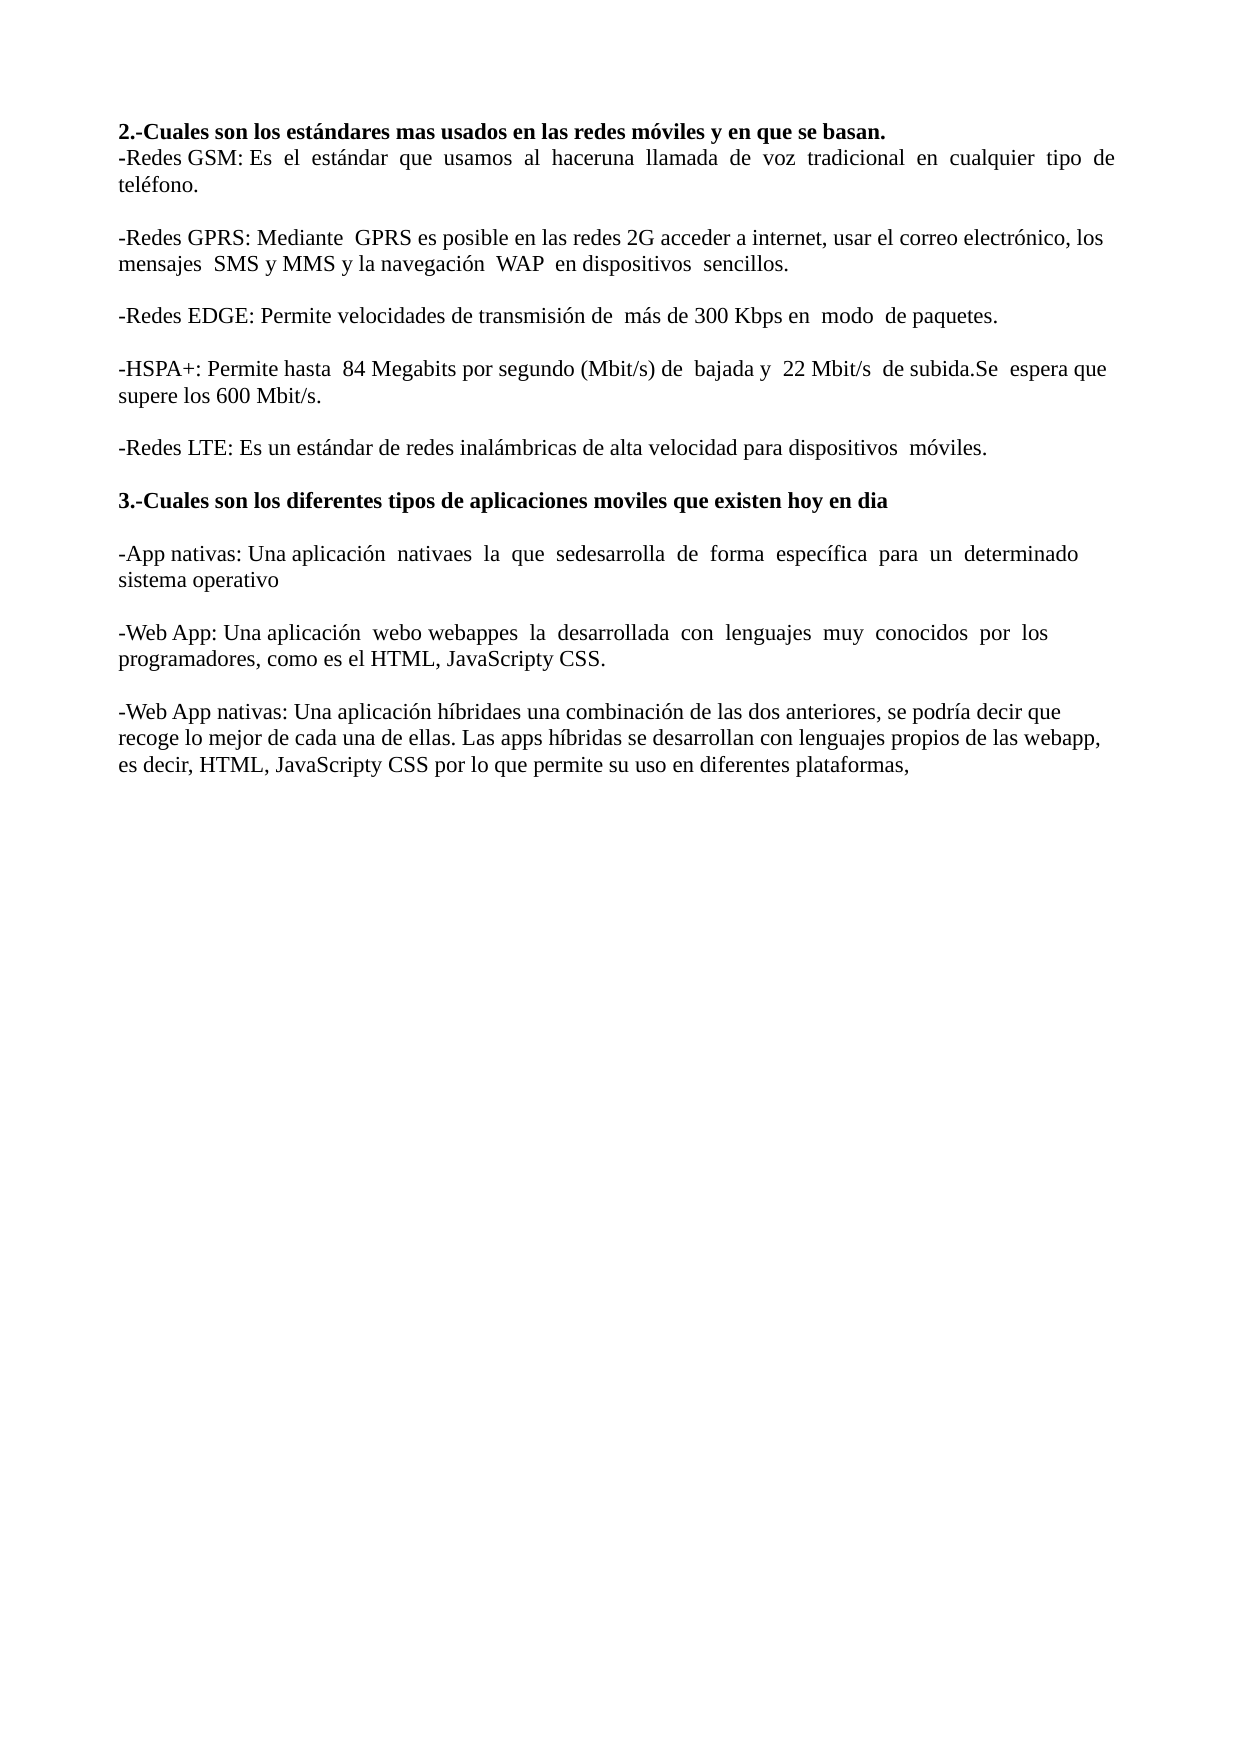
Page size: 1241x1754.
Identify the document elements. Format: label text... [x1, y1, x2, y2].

text -App nativas: Una aplicación nativaes la que sedesarrolla de forma específica para un determinado sistema operativo [118, 540, 1122, 592]
text 3.-Cuales son los diferentes tipos de aplicaciones moviles que existen hoy en dia [118, 487, 1122, 513]
text -Redes GSM: Es el estándar que usamos al haceruna llamada de voz tradicional en cualquier tipo de teléfono. [118, 144, 1122, 197]
text -Redes EDGE: Permite velocidades de transmisión de más de 300 Kbps en modo de paquetes. [118, 303, 1122, 329]
text -Redes GPRS: Mediante GPRS es posible en las redes 2G acceder a internet, usar el correo electrónico, los mensajes SMS y MMS y la navegación WAP en dispositivos sencillos. [118, 223, 1122, 276]
text 2.-Cuales son los estándares mas usados en las redes móviles y en que se basan. [118, 118, 1122, 144]
text -Web App nativas: Una aplicación híbridaes una combinación de las dos anteriores, se podría decir que recoge lo mejor de cada una de ellas. Las apps híbridas se desarrollan con lenguajes propios de las webapp, es decir, HTML, JavaScripty CSS por lo que permite su uso en diferentes plataformas, [118, 698, 1122, 777]
text -HSPA+: Permite hasta 84 Megabits por segundo (Mbit/s) de bajada y 22 Mbit/s de subida.Se espera que supere los 600 Mbit/s. [118, 355, 1122, 408]
text -Web App: Una aplicación webo webappes la desarrollada con lenguajes muy conocidos por los programadores, como es el HTML, JavaScripty CSS. [118, 619, 1122, 672]
text -Redes LTE: Es un estándar de redes inalámbricas de alta velocidad para dispositivos móviles. [118, 434, 1122, 461]
